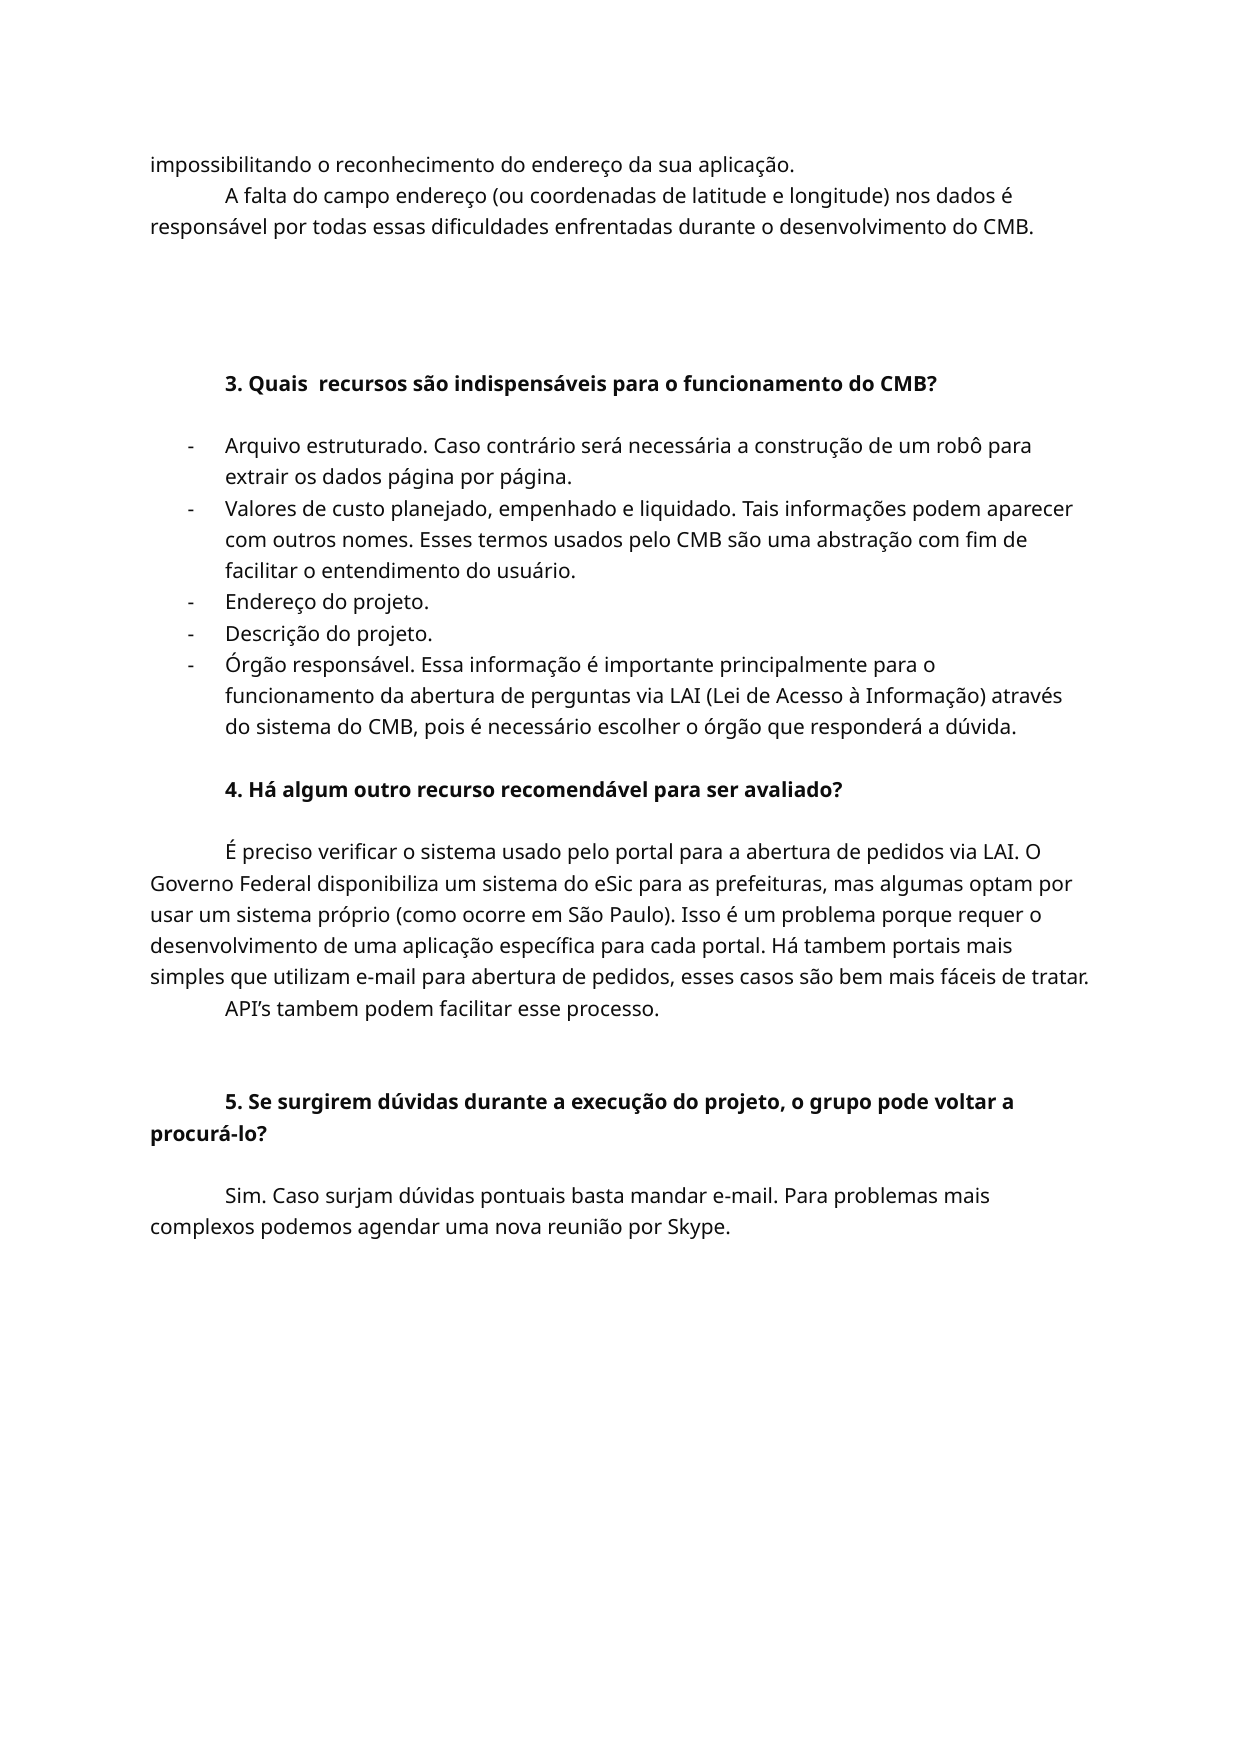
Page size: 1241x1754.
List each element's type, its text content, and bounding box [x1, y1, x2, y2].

table_header [139, 1275, 442, 1355]
table_cell [918, 1469, 1154, 1497]
table_cell [139, 1469, 442, 1497]
text API’s tambem podem facilitar esse processo. [150, 994, 1090, 1022]
table_cell [139, 1355, 442, 1383]
text 5. Se surgirem dúvidas durante a execução do projeto, o grupo pode voltar a procurá-lo? [150, 1087, 1090, 1147]
table_cell [918, 1497, 1154, 1526]
table_cell [684, 1355, 918, 1383]
table_cell [684, 1412, 918, 1440]
text 3. Quais recursos são indispensáveis para o funcionamento do CMB? [150, 369, 1090, 397]
table_cell [442, 1497, 684, 1526]
list Arquivo estruturado. Caso contrário será necessária a construção de um robô para extrair os dados página por página. [187, 431, 1090, 491]
table_header [684, 1275, 918, 1355]
table_cell [139, 1440, 442, 1469]
list Descrição do projeto. [187, 619, 1090, 647]
table_cell [918, 1412, 1154, 1440]
table_cell [684, 1497, 918, 1526]
table_header [918, 1275, 1154, 1355]
table_cell [442, 1355, 684, 1383]
text impossibilitando o reconhecimento do endereço da sua aplicação. [150, 150, 1090, 178]
table_cell [139, 1384, 442, 1412]
table_cell [442, 1440, 684, 1469]
table_cell [684, 1469, 918, 1497]
table_cell [139, 1412, 442, 1440]
table_cell [442, 1469, 684, 1497]
table_cell [918, 1440, 1154, 1469]
list Valores de custo planejado, empenhado e liquidado. Tais informações podem aparecer com outros nomes. Esses termos usados pelo CMB são uma abstração com fim de facilitar o entendimento do usuário. [187, 494, 1090, 585]
table_cell [918, 1384, 1154, 1412]
table_cell [442, 1412, 684, 1440]
table_cell [918, 1355, 1154, 1383]
table_header [442, 1275, 684, 1355]
text É preciso verificar o sistema usado pelo portal para a abertura de pedidos via LAI. O Governo Federal disponibiliza um sistema do eSic para as prefeituras, mas algumas optam por usar um sistema próprio (como ocorre em São Paulo). Isso é um problema porque requer o desenvolvimento de uma aplicação específica para cada portal. Há tambem portais mais simples que utilizam e-mail para abertura de pedidos, esses casos são bem mais fáceis de tratar. [150, 837, 1090, 991]
list Endereço do projeto. [187, 587, 1090, 616]
table_cell [684, 1384, 918, 1412]
table_cell [684, 1440, 918, 1469]
table_cell [139, 1497, 442, 1526]
table_cell [442, 1384, 684, 1412]
list Órgão responsável. Essa informação é importante principalmente para o funcionamento da abertura de perguntas via LAI (Lei de Acesso à Informação) através do sistema do CMB, pois é necessário escolher o órgão que responderá a dúvida. [187, 650, 1090, 741]
text Sim. Caso surjam dúvidas pontuais basta mandar e-mail. Para problemas mais complexos podemos agendar uma nova reunião por Skype. [150, 1181, 1090, 1241]
text 4. Há algum outro recurso recomendável para ser avaliado? [150, 775, 1090, 803]
text A falta do campo endereço (ou coordenadas de latitude e longitude) nos dados é responsável por todas essas dificuldades enfrentadas durante o desenvolvimento do CMB. [150, 181, 1090, 241]
